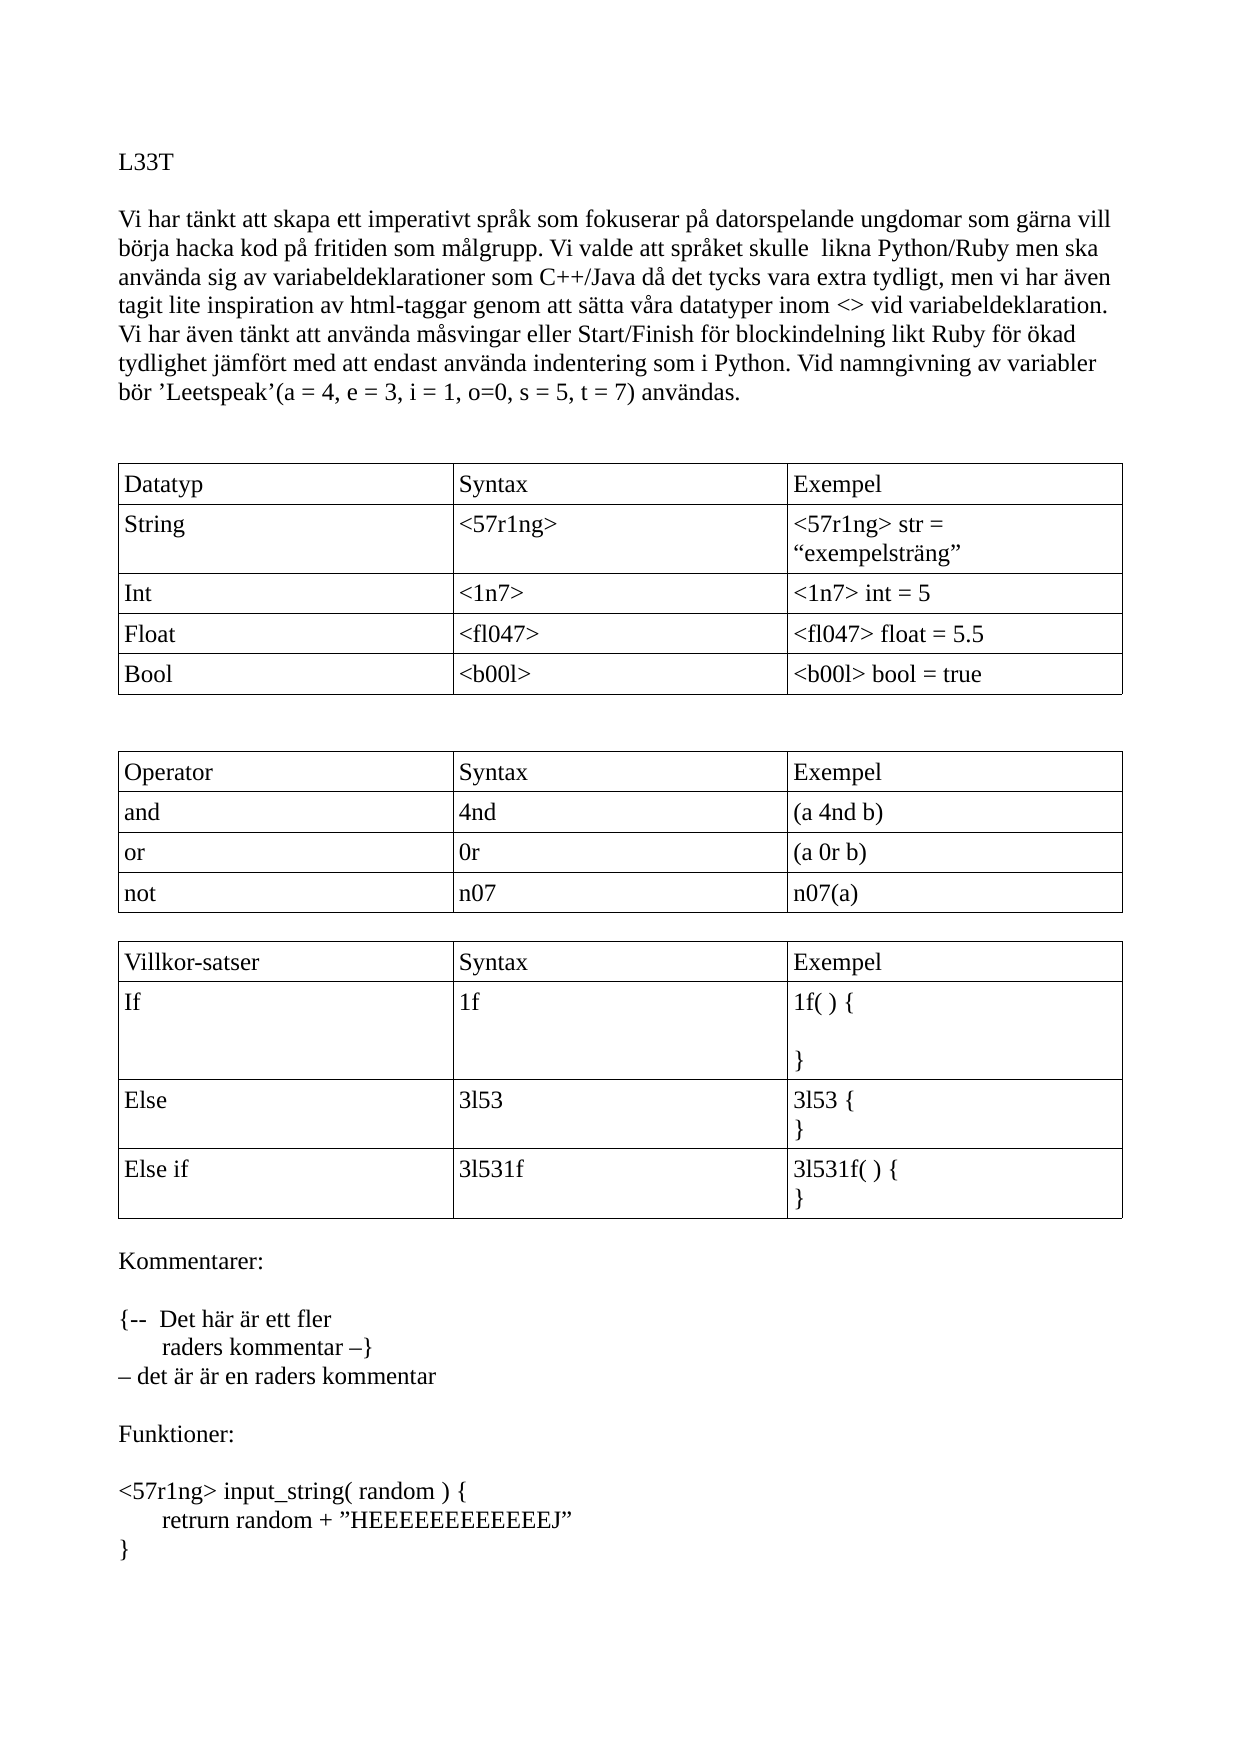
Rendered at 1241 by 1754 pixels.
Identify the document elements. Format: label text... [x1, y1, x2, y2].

table_cell 3l53 [454, 1080, 787, 1148]
text <57r1ng> input_string( random ) { [118, 1476, 1122, 1505]
text – det är är en raders kommentar [118, 1361, 1122, 1390]
table_cell <1n7> [454, 574, 787, 613]
table_cell 3l53 { } [788, 1080, 1122, 1148]
table_cell Float [119, 614, 453, 653]
text } [118, 1534, 1122, 1562]
text retrurn random + ”HEEEEEEEEEEEEJ” [118, 1505, 1122, 1534]
table_cell <1n7> int = 5 [788, 574, 1122, 613]
text L33T [118, 147, 1122, 176]
text raders kommentar –} [118, 1332, 1122, 1361]
table_cell <fl047> float = 5.5 [788, 614, 1122, 653]
table_cell <b00l> [454, 654, 787, 693]
table_cell Else [119, 1080, 453, 1148]
table_cell 3l531f( ) { } [788, 1149, 1122, 1217]
table_cell 4nd [454, 792, 787, 832]
table_header Exempel [788, 464, 1122, 503]
table_header Syntax [454, 752, 787, 791]
table_cell String [119, 505, 453, 572]
table_cell n07(a) [788, 873, 1122, 912]
table_cell Bool [119, 654, 453, 693]
table_cell or [119, 833, 453, 872]
table_cell <fl047> [454, 614, 787, 653]
table_header Exempel [788, 752, 1122, 791]
table_header Datatyp [119, 464, 453, 503]
table_cell 0r [454, 833, 787, 872]
table_cell <b00l> bool = true [788, 654, 1122, 693]
table_cell (a 0r b) [788, 833, 1122, 872]
text Funktioner: [118, 1419, 1122, 1447]
table_header Syntax [454, 942, 787, 981]
table_header Operator [119, 752, 453, 791]
table_header Exempel [788, 942, 1122, 981]
table_cell Int [119, 574, 453, 613]
table_cell If [119, 982, 453, 1079]
table_header Villkor-satser [119, 942, 453, 981]
table_cell <57r1ng> str = “exempelsträng” [788, 505, 1122, 572]
table_cell Else if [119, 1149, 453, 1217]
table_cell not [119, 873, 453, 912]
table_cell 1f [454, 982, 787, 1079]
table_cell 3l531f [454, 1149, 787, 1217]
text {-- Det här är ett fler [118, 1304, 1122, 1332]
text Vi har tänkt att skapa ett imperativt språk som fokuserar på datorspelande ungdomar som gärna vill börja hacka kod på fritiden som målgrupp. Vi valde att språket skulle likna Python/Ruby men ska använda sig av variabeldeklarationer som C++/Java då det tycks vara extra tydligt, men vi har även tagit lite inspiration av html-taggar genom att sätta våra datatyper inom <> vid variabeldeklaration. Vi har även tänkt att använda måsvingar eller Start/Finish för blockindelning likt Ruby för ökad tydlighet jämfört med att endast använda indentering som i Python. Vid namngivning av variabler bör ’Leetspeak’(a = 4, e = 3, i = 1, o=0, s = 5, t = 7) användas. [118, 204, 1122, 406]
table_cell <57r1ng> [454, 505, 787, 572]
text Kommentarer: [118, 1246, 1122, 1275]
table_cell and [119, 792, 453, 832]
table_cell (a 4nd b) [788, 792, 1122, 832]
table_cell 1f( ) { } [788, 982, 1122, 1079]
table_cell n07 [454, 873, 787, 912]
table_header Syntax [454, 464, 787, 503]
